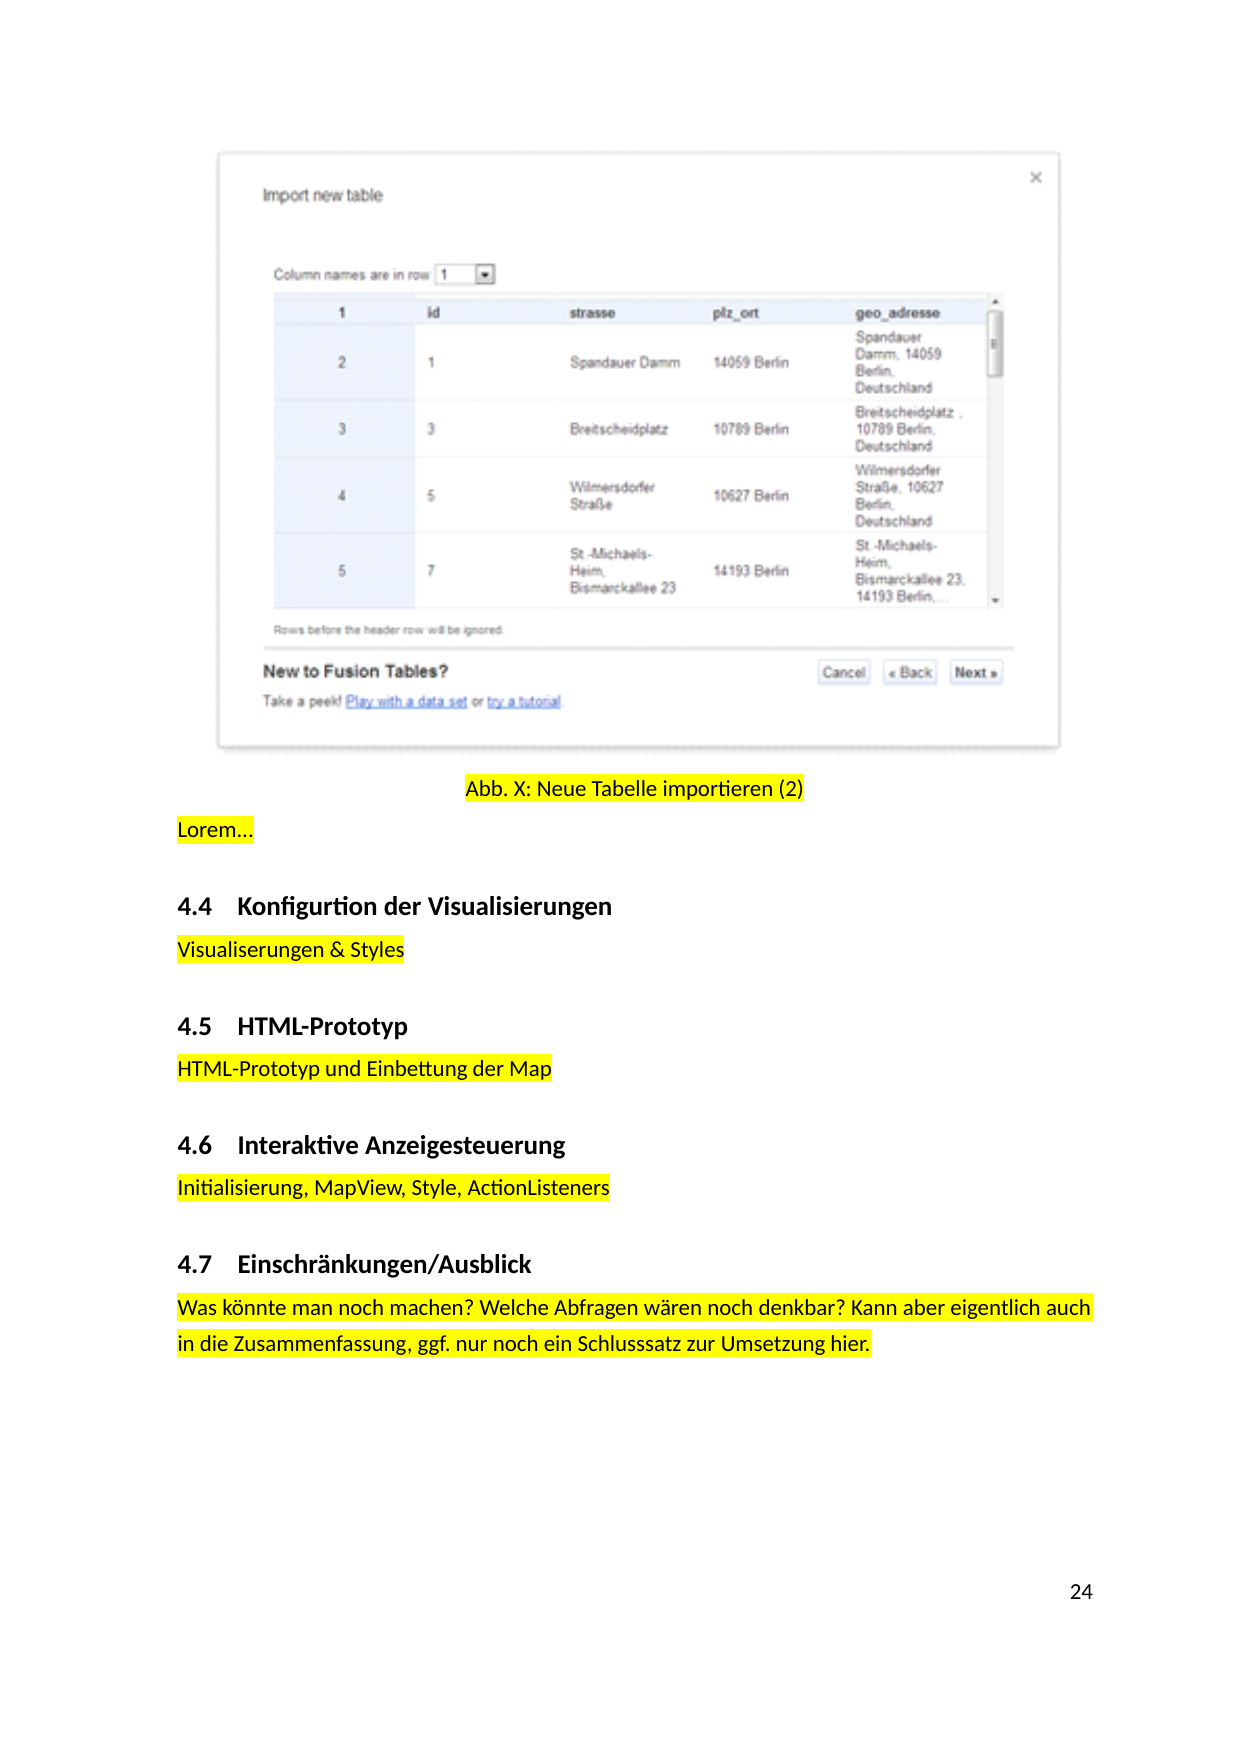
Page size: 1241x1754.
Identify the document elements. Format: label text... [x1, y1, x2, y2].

text Visualiserungen & Styles [177, 935, 1093, 963]
text HTML-Prototyp und Einbettung der Map [177, 1054, 1093, 1082]
text Initialisierung, MapView, Style, ActionListeners [177, 1173, 1093, 1201]
text Was könnte man noch machen? Welche Abfragen wären noch denkbar? Kann aber eigentlich auch in die Zusammenfassung, ggf. nur noch ein Schlusssatz zur Umsetzung hier. [177, 1293, 1093, 1357]
text Lorem... [177, 816, 1093, 844]
subtitle Interaktive Anzeigesteuerung [177, 1128, 1093, 1161]
subtitle HTML-Prototyp [177, 1009, 1093, 1042]
text Abb. X: Neue Tabelle importieren (2) [177, 148, 1093, 802]
subtitle Einschränkungen/Ausblick [177, 1247, 1093, 1280]
subtitle Konfigurtion der Visualisierungen [177, 889, 1093, 922]
